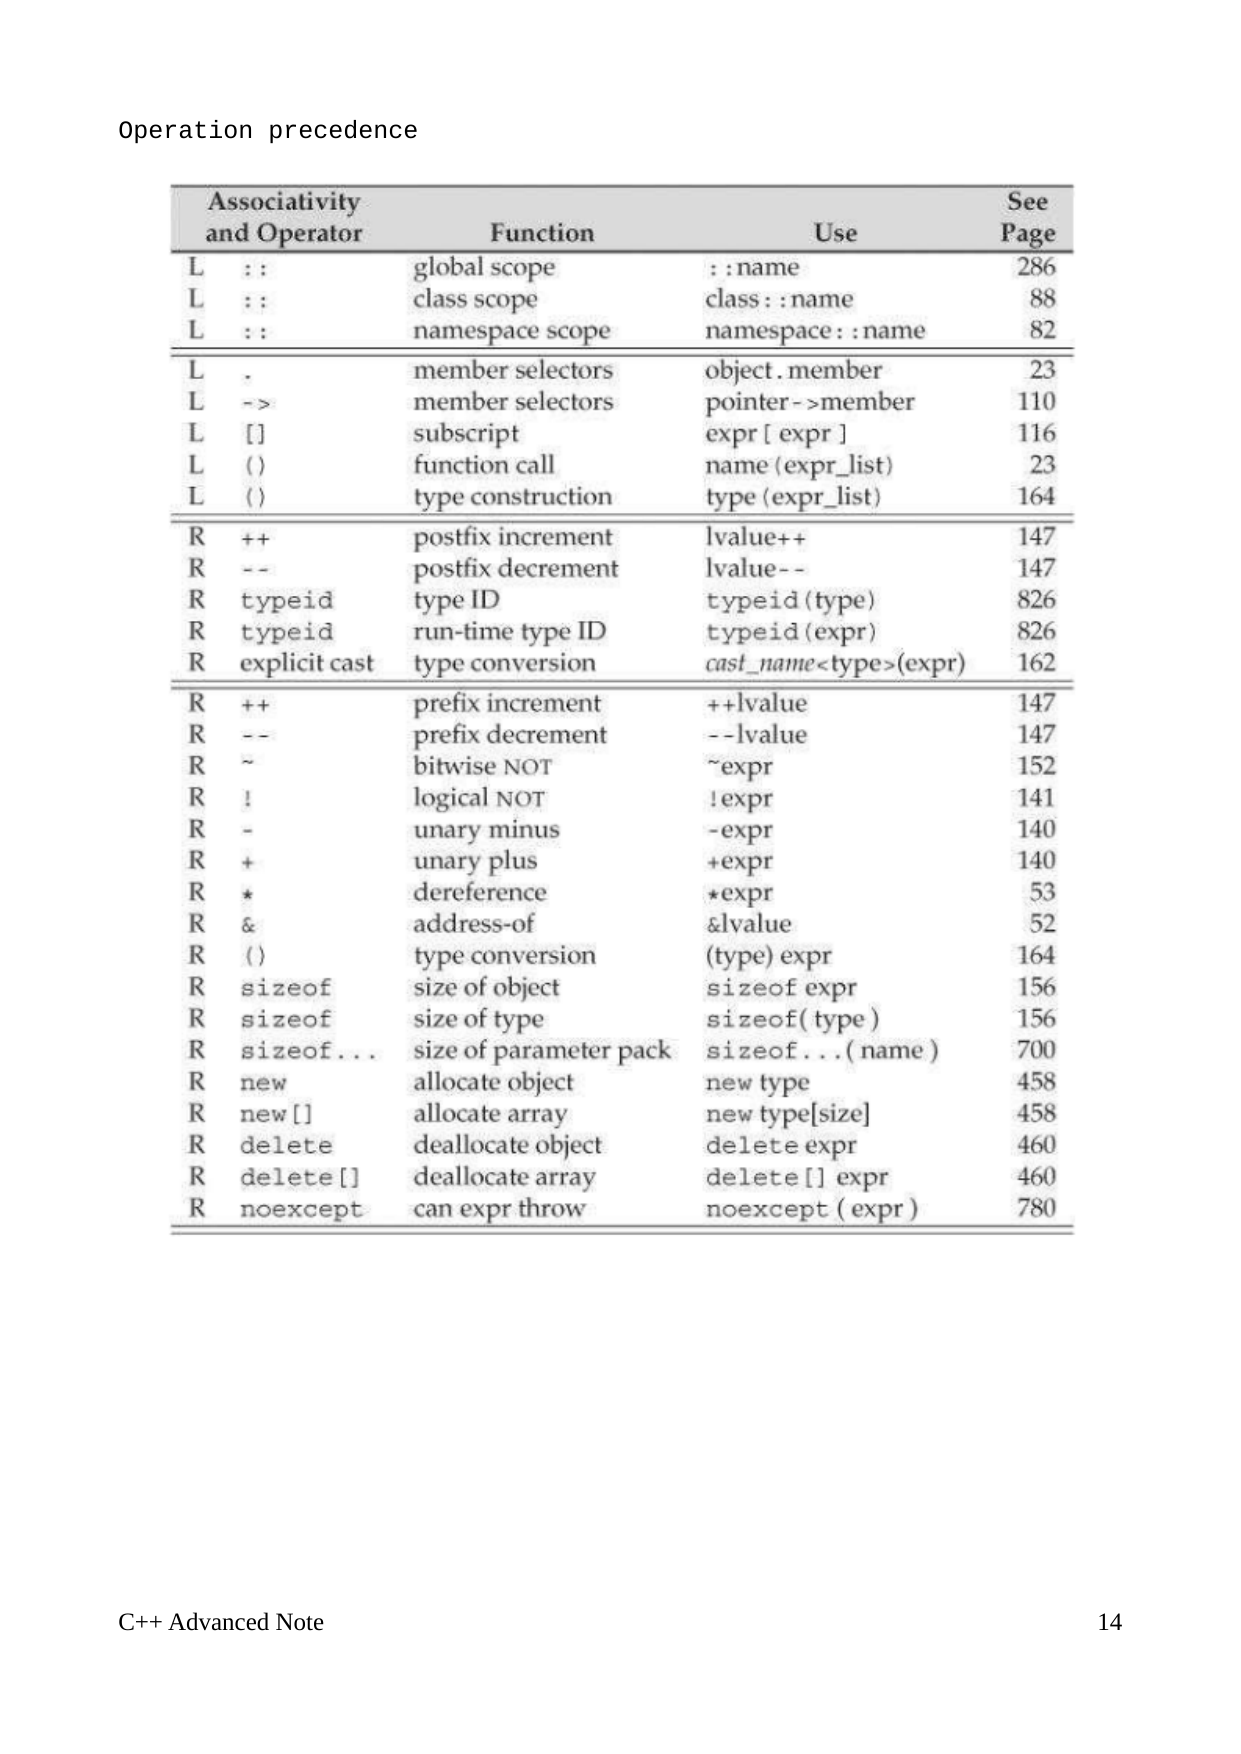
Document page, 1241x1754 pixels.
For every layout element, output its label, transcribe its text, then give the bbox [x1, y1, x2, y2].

picture [160, 174, 1080, 1246]
text Operation precedence [118, 118, 1122, 146]
